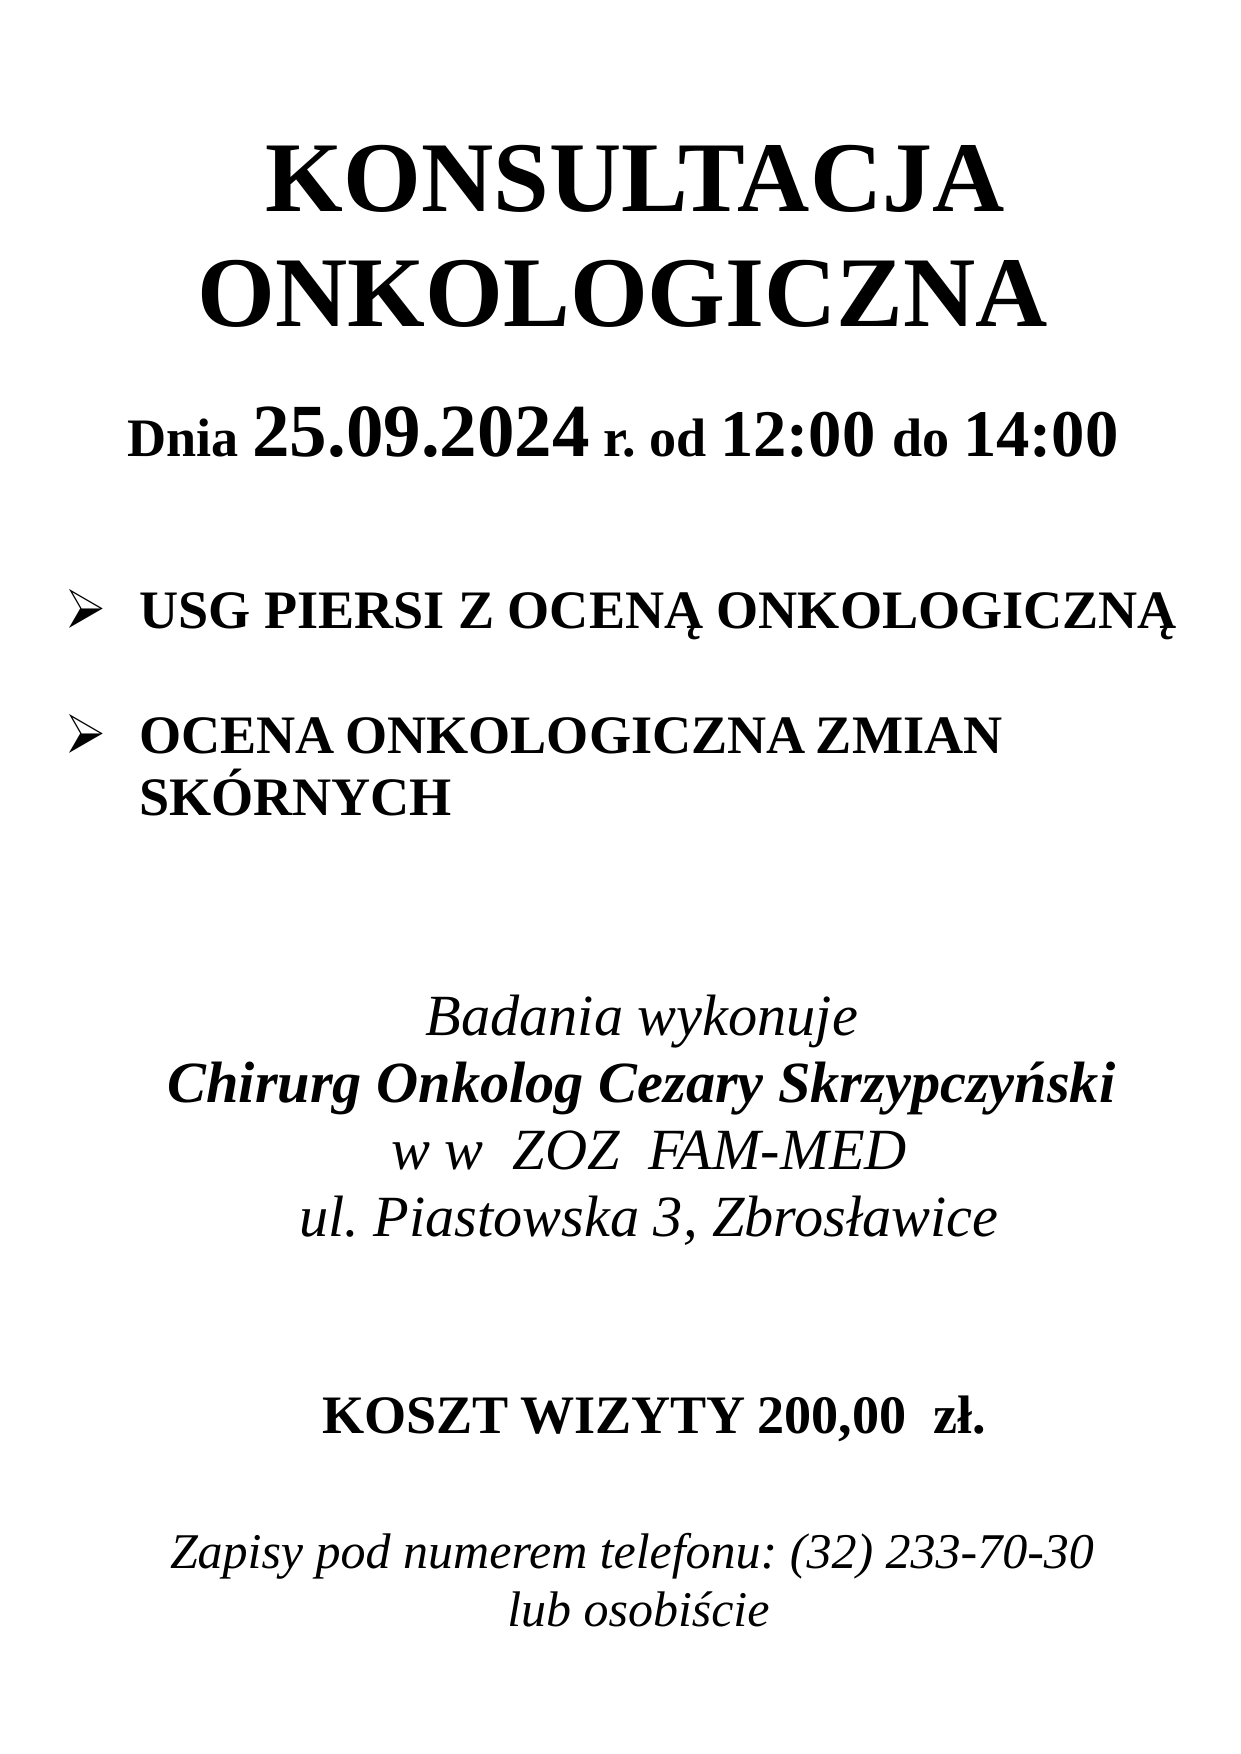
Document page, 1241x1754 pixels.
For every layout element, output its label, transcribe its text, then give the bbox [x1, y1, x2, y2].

list OCENA ONKOLOGICZNA ZMIAN SKÓRNYCH [64, 703, 1240, 827]
text Chirurg Onkolog Cezary Skrzypczyński [59, 1048, 1240, 1115]
list USG PIERSI Z OCENĄ ONKOLOGICZNĄ [64, 578, 1240, 640]
text ul. Piastowska 3, Zbrosławice [59, 1182, 1240, 1249]
text w w ZOZ FAM-MED [59, 1115, 1240, 1182]
text KOSZT WIZYTY 200,00 zł. [64, 1383, 1240, 1445]
text Badania wykonuje [59, 981, 1240, 1048]
text lub osobiście [25, 1579, 1240, 1637]
text Zapisy pod numerem telefonu: (32) 233-70-30 [25, 1522, 1240, 1579]
text Dnia 25.09.2024 r. od 12:00 do 14:00 [64, 386, 1181, 473]
text KONSULTACJA ONKOLOGICZNA [64, 118, 1181, 348]
